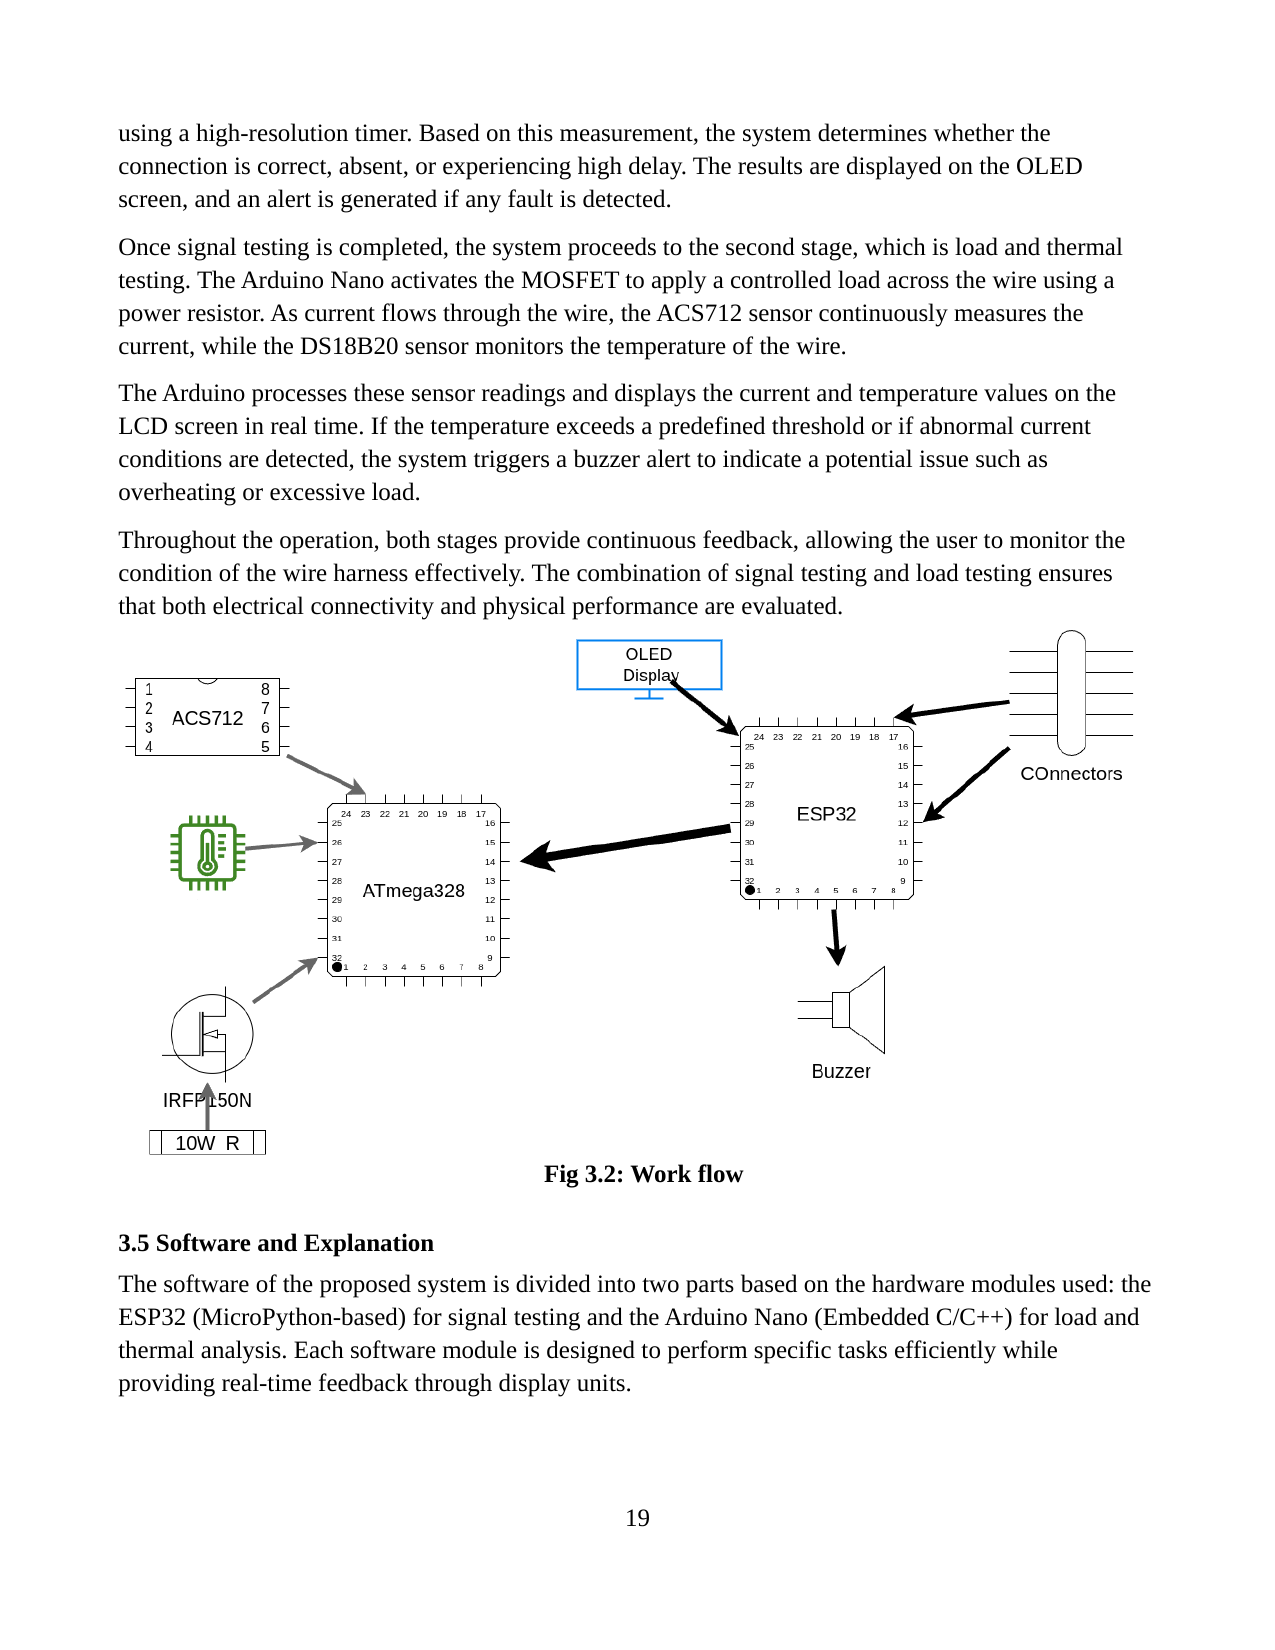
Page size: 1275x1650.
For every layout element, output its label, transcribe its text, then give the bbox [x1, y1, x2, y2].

subtitle 3.5 Software and Explanation [118, 1228, 1157, 1256]
text The Arduino processes these sensor readings and displays the current and temperature values on the LCD screen in real time. If the temperature exceeds a predefined threshold or if abnormal current conditions are detected, the system triggers a buzzer alert to indicate a potential issue such as overheating or excessive load. [118, 378, 1157, 506]
text Once signal testing is completed, the system proceeds to the second stage, which is load and thermal testing. The Arduino Nano activates the MOSFET to apply a controlled load across the wire using a power resistor. As current flows through the wire, the ACS712 sensor continuously measures the current, while the DS18B20 sensor monitors the temperature of the wire. [118, 232, 1157, 359]
text Throughout the operation, both stages provide continuous feedback, allowing the user to monitor the condition of the wire harness effectively. The combination of signal testing and load testing ensures that both electrical connectivity and physical performance are evaluated. [118, 525, 1157, 620]
picture [125, 630, 1134, 1155]
text using a high-resolution timer. Based on this measurement, the system determines whether the connection is correct, absent, or experiencing high delay. The results are displayed on the OLED screen, and an alert is generated if any fault is detected. [118, 118, 1157, 213]
text Fig 3.2: Work flow [118, 639, 1157, 1188]
text The software of the proposed system is divided into two parts based on the hardware modules used: the ESP32 (MicroPython-based) for signal testing and the Arduino Nano (Embedded C/C++) for load and thermal analysis. Each software module is designed to perform specific tasks efficiently while providing real-time feedback through display units. [118, 1269, 1157, 1397]
